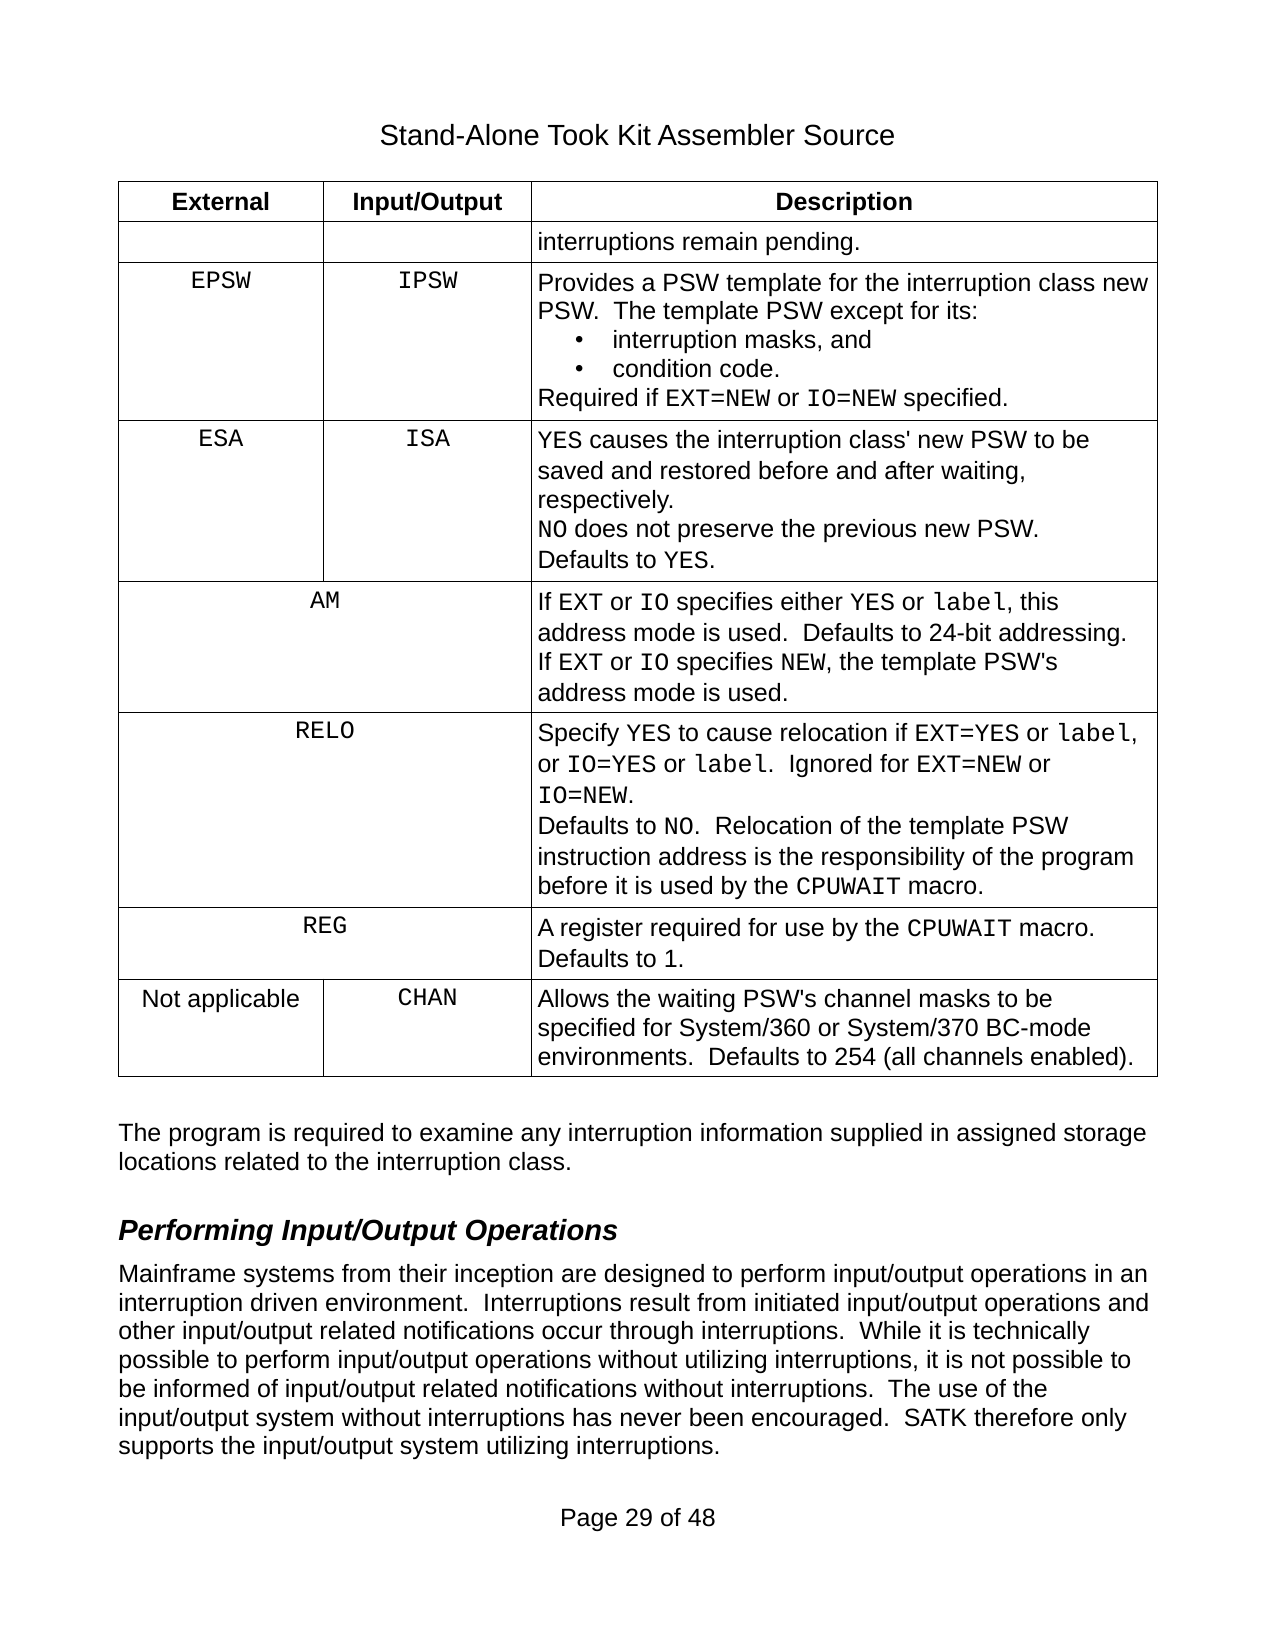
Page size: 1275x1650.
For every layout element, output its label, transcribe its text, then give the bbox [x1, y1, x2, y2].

table_cell Allows the waiting PSW's channel masks to be specified for System/360 or System/370 BC-mode environments. Defaults to 254 (all channels enabled). [532, 980, 1157, 1076]
table_header Input/Output [324, 182, 531, 221]
table_cell A register required for use by the CPUWAIT macro. Defaults to 1. [532, 908, 1157, 978]
table_cell Not applicable [119, 980, 323, 1076]
table_cell REG [119, 908, 531, 978]
text The program is required to examine any interruption information supplied in assigned storage locations related to the interruption class. [118, 1118, 1157, 1175]
table_cell Specify YES to cause relocation if EXT=YES or label, or IO=YES or label. Ignored for EXT=NEW or IO=NEW. Defaults to NO. Relocation of the template PSW instruction address is the responsibility of the program before it is used by the CPUWAIT macro. [532, 713, 1157, 907]
table_cell CHAN [324, 980, 531, 1076]
table_cell EPSW [119, 263, 323, 419]
table_cell Provides a PSW template for the interruption class new PSW. The template PSW except for its: interruption masks, and condition code. Required if EXT=NEW or IO=NEW specified. [532, 263, 1157, 419]
text Mainframe systems from their inception are designed to perform input/output operations in an interruption driven environment. Interruptions result from initiated input/output operations and other input/output related notifications occur through interruptions. While it is technically possible to perform input/output operations without utilizing interruptions, it is not possible to be informed of input/output related notifications without interruptions. The use of the input/output system without interruptions has never been encouraged. SATK therefore only supports the input/output system utilizing interruptions. [118, 1259, 1157, 1460]
table_cell IPSW [324, 263, 531, 419]
table_cell RELO [119, 713, 531, 907]
table_header Description [532, 182, 1157, 221]
table_cell [324, 222, 531, 262]
table_cell YES causes the interruption class' new PSW to be saved and restored before and after waiting, respectively. NO does not preserve the previous new PSW. Defaults to YES. [532, 421, 1157, 581]
table_header External [119, 182, 323, 221]
table_cell ESA [119, 421, 323, 581]
table_cell AM [119, 582, 531, 712]
table_cell If EXT or IO specifies either YES or label, this address mode is used. Defaults to 24-bit addressing. If EXT or IO specifies NEW, the template PSW's address mode is used. [532, 582, 1157, 712]
table_cell interruptions remain pending. [532, 222, 1157, 262]
subtitle Performing Input/Output Operations [118, 1213, 1157, 1246]
table_cell ISA [324, 421, 531, 581]
table_cell [119, 222, 323, 262]
